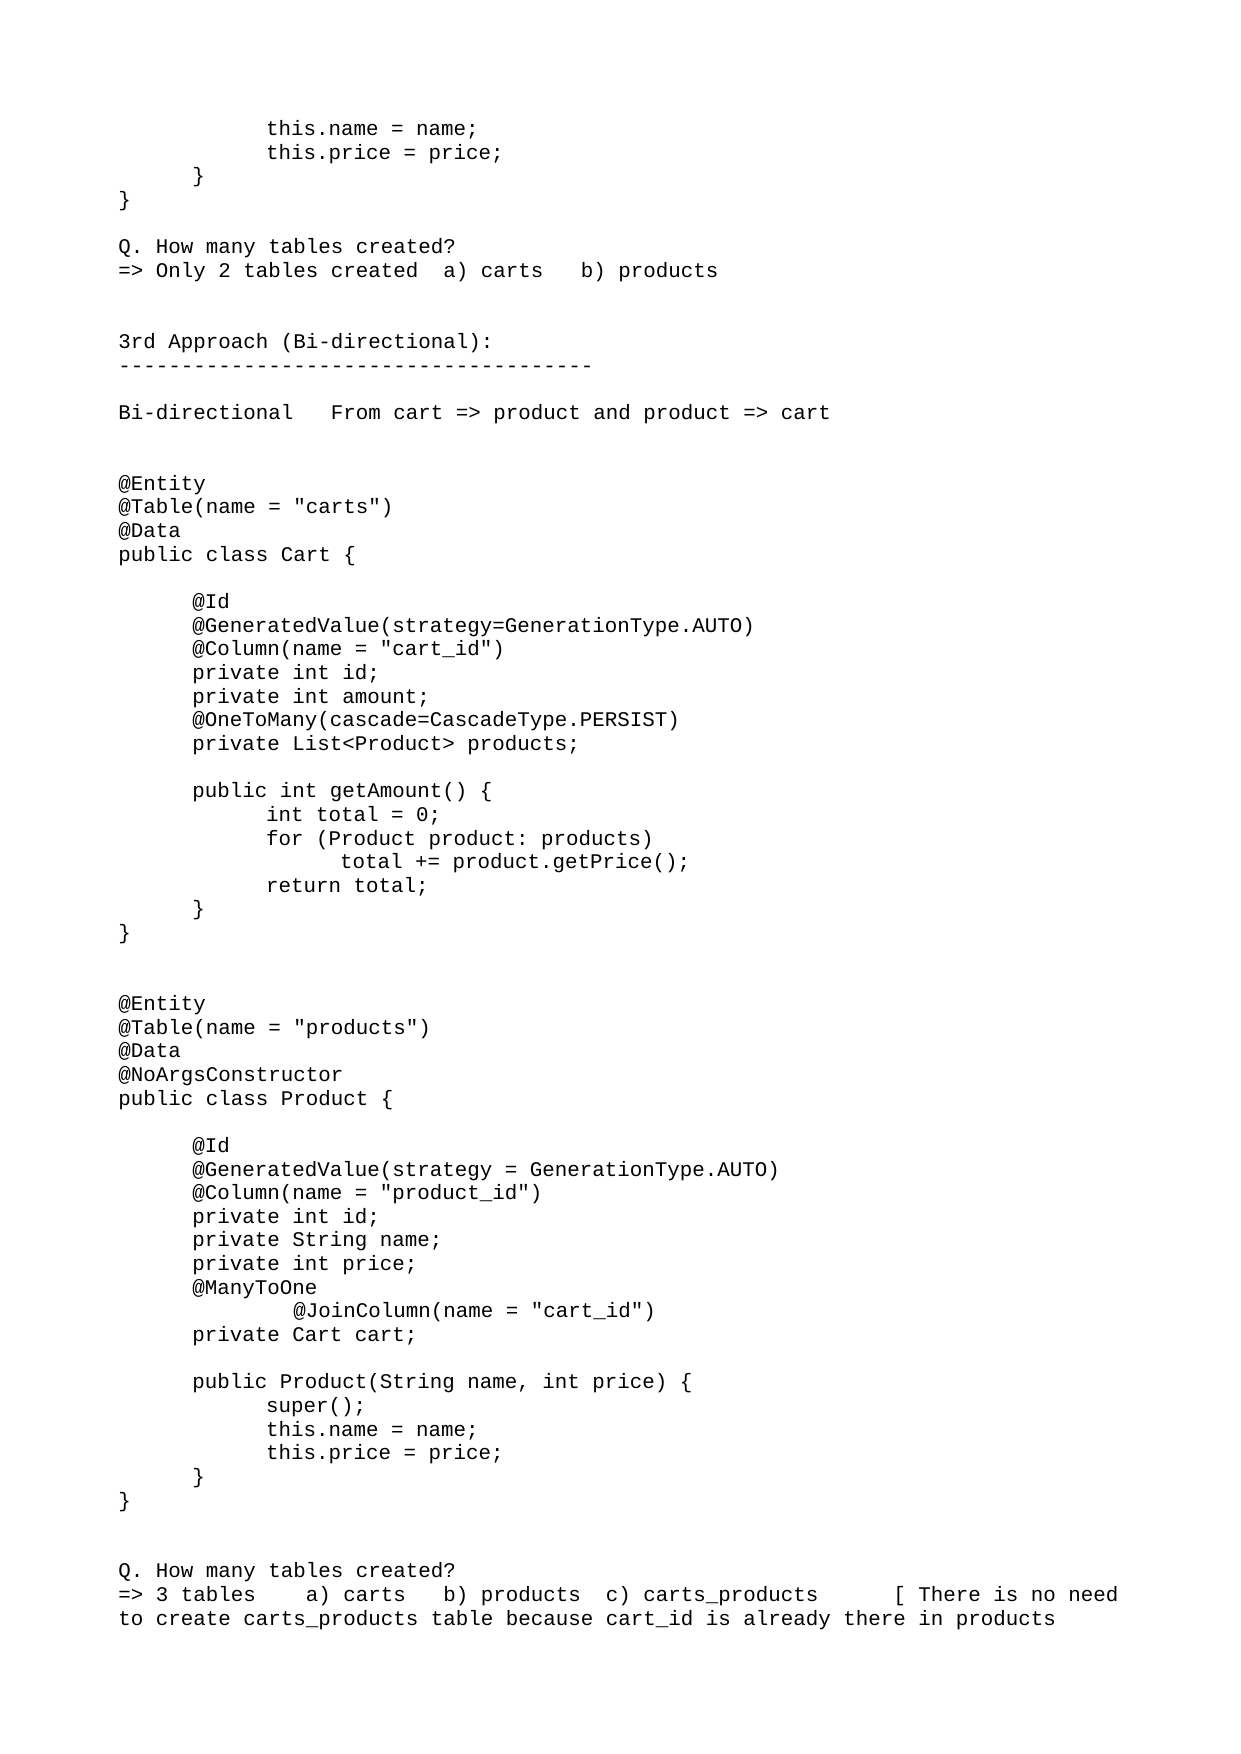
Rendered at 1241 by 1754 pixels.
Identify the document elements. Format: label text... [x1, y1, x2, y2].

text public class Product { [118, 1088, 1122, 1111]
text @Column(name = "cart_id") [118, 638, 1122, 662]
text @ManyToOne [118, 1277, 1122, 1300]
text @JoinColumn(name = "cart_id") [118, 1300, 1122, 1324]
text @GeneratedValue(strategy = GenerationType.AUTO) [118, 1158, 1122, 1182]
text private Cart cart; [118, 1324, 1122, 1348]
text super(); [118, 1395, 1122, 1419]
text => Only 2 tables created a) carts b) products [118, 260, 1122, 284]
text private int price; [118, 1253, 1122, 1277]
text public class Cart { [118, 544, 1122, 567]
text @Id [118, 1135, 1122, 1158]
text private int amount; [118, 686, 1122, 709]
text return total; [118, 875, 1122, 898]
text this.name = name; [118, 1419, 1122, 1442]
text 3rd Approach (Bi-directional): [118, 331, 1122, 354]
text } [118, 922, 1122, 946]
text @OneToMany(cascade=CascadeType.PERSIST) [118, 709, 1122, 733]
text public int getAmount() { [118, 780, 1122, 804]
text int total = 0; [118, 804, 1122, 827]
text this.price = price; [118, 142, 1122, 165]
text private int id; [118, 1206, 1122, 1229]
text -------------------------------------- [118, 354, 1122, 378]
text } [118, 1489, 1122, 1513]
text public Product(String name, int price) { [118, 1371, 1122, 1395]
text @Table(name = "products") [118, 1017, 1122, 1040]
text this.price = price; [118, 1442, 1122, 1466]
text private int id; [118, 662, 1122, 686]
text } [118, 189, 1122, 213]
text } [118, 165, 1122, 189]
text @Column(name = "product_id") [118, 1182, 1122, 1206]
text @Entity [118, 993, 1122, 1017]
text total += product.getPrice(); [118, 851, 1122, 875]
text @Entity [118, 473, 1122, 496]
text this.name = name; [118, 118, 1122, 142]
text => 3 tables a) carts b) products c) carts_products [ There is no need to create carts_products table because cart_id is already there in products [118, 1584, 1122, 1631]
text @NoArgsConstructor [118, 1064, 1122, 1088]
text @GeneratedValue(strategy=GenerationType.AUTO) [118, 615, 1122, 638]
text for (Product product: products) [118, 827, 1122, 851]
text @Table(name = "carts") [118, 496, 1122, 520]
text } [118, 1466, 1122, 1489]
text @Data [118, 1040, 1122, 1064]
text private String name; [118, 1229, 1122, 1253]
text @Id [118, 591, 1122, 615]
text Bi-directional From cart => product and product => cart [118, 402, 1122, 426]
text Q. How many tables created? [118, 1561, 1122, 1584]
text } [118, 898, 1122, 922]
text @Data [118, 520, 1122, 544]
text Q. How many tables created? [118, 236, 1122, 260]
text private List<Product> products; [118, 733, 1122, 757]
